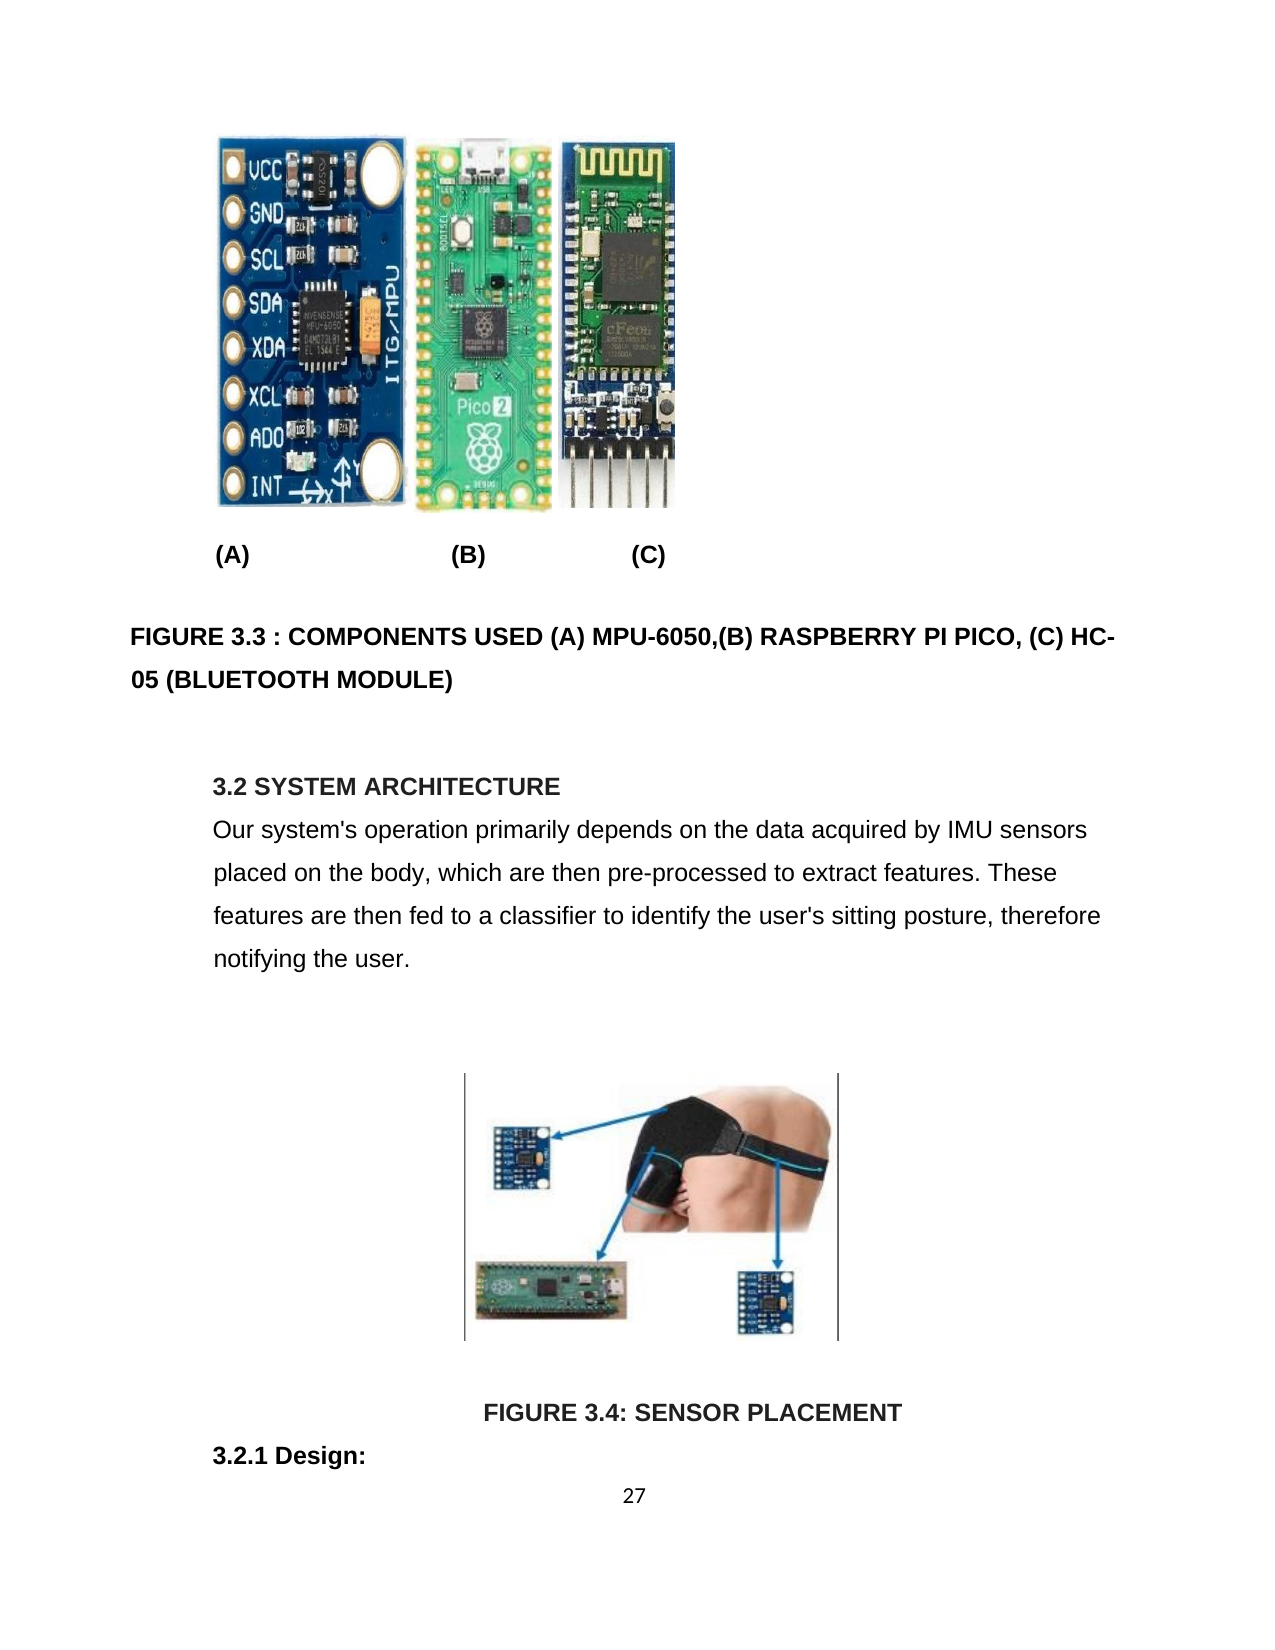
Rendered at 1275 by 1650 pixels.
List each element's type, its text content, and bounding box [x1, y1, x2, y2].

picture [213, 133, 411, 507]
picture [414, 138, 552, 513]
subtitle FIGURE 3.4: SENSOR PLACEMENT [212, 1398, 1137, 1427]
text FIGURE 3.3 : COMPONENTS USED (A) MPU-6050,(B) RASPBERRY PI PICO, (C) HC-05 (BLUETOOTH MODULE) [130, 622, 1137, 694]
picture [464, 1073, 839, 1341]
text 3.2.1 Design: [212, 1441, 1137, 1470]
text (A) (B) (C) [131, 540, 1137, 569]
text Our system's operation primarily depends on the data acquired by IMU sensors placed on the body, which are then pre-processed to extract features. These features are then fed to a classifier to identify the user's sitting posture, therefore notifying the user. [212, 815, 1135, 973]
picture [558, 135, 675, 508]
subtitle 3.2 SYSTEM ARCHITECTURE [212, 772, 1137, 801]
